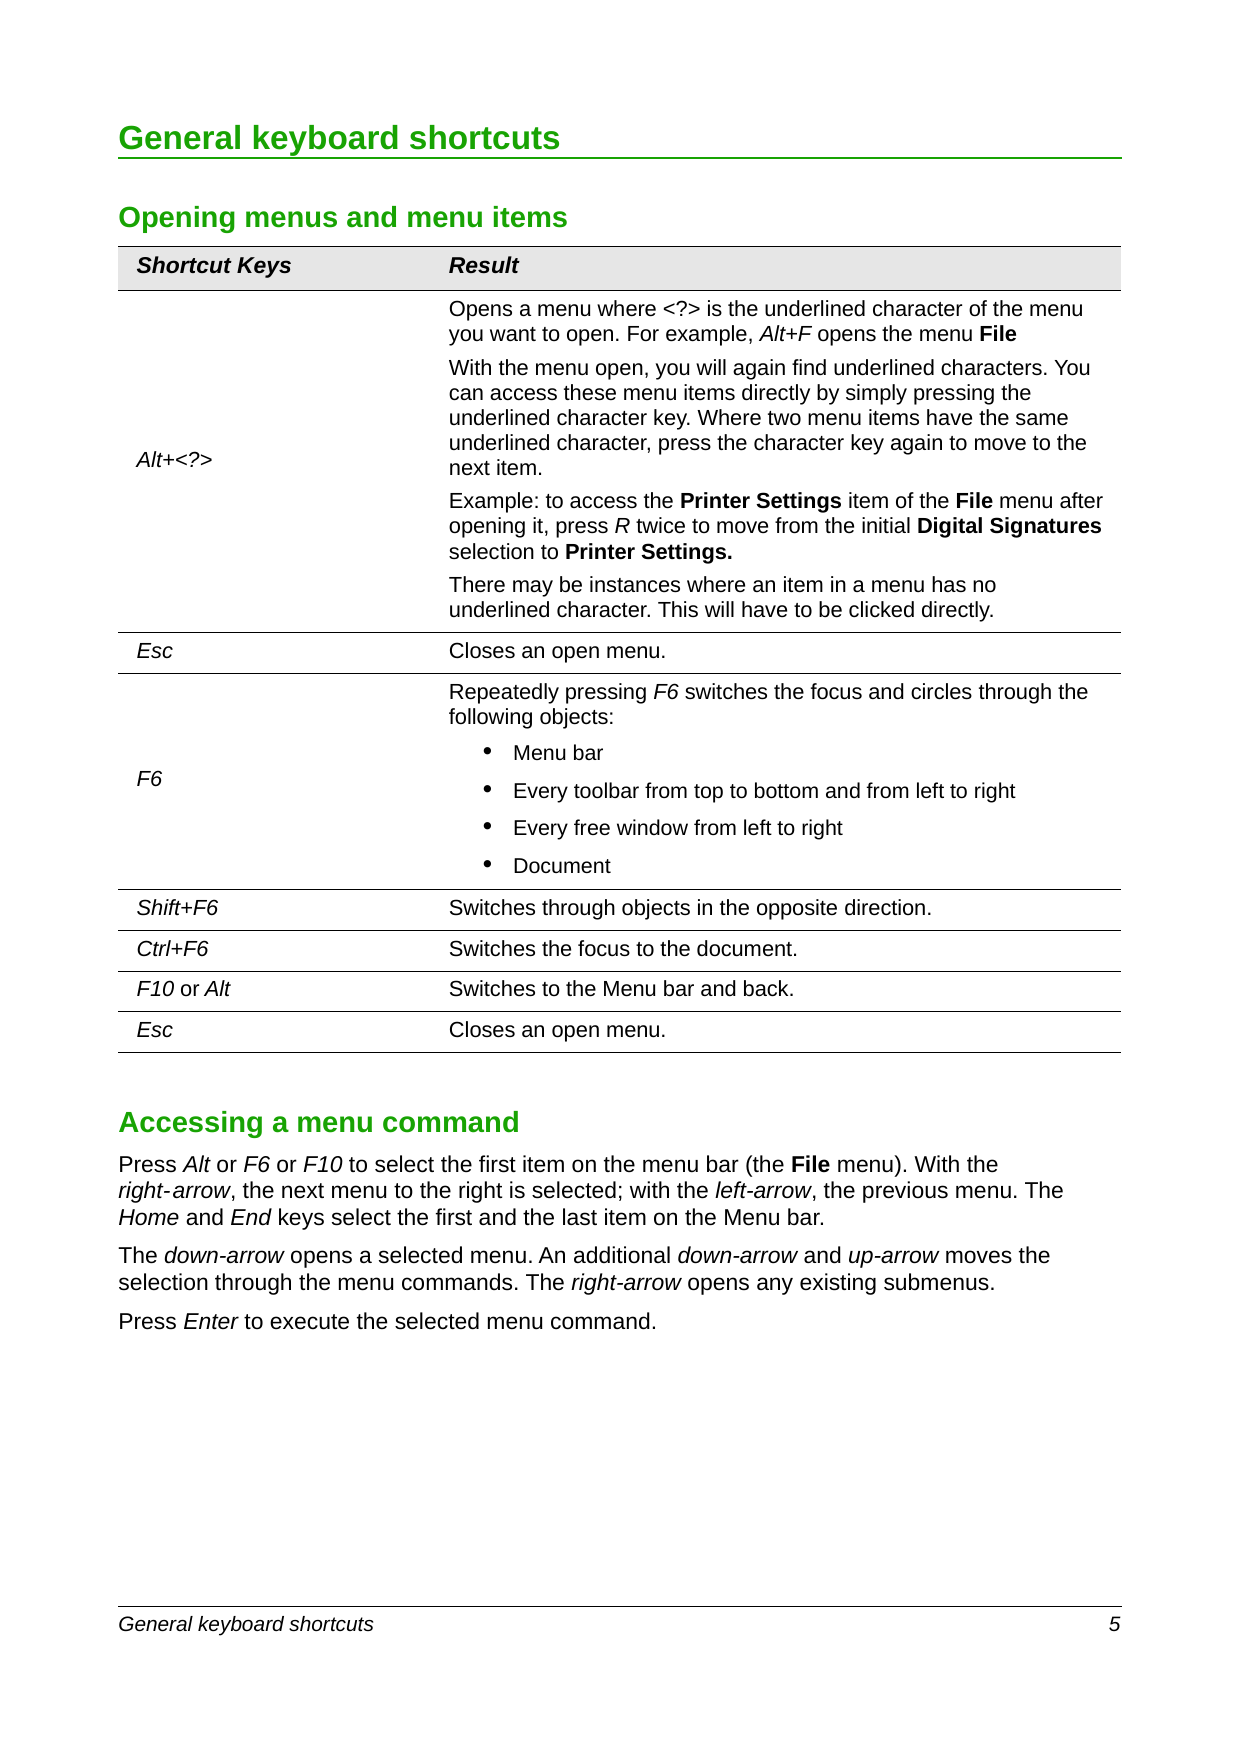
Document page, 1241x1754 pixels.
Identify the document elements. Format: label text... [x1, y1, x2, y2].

table_cell Repeatedly pressing F6 switches the focus and circles through the following objects: Menu bar Every toolbar from top to bottom and from left to right Every free window from left to right Document [430, 674, 1121, 889]
table_cell Switches to the Menu bar and back. [430, 972, 1121, 1011]
table_cell Closes an open menu. [430, 1012, 1121, 1052]
table_cell F10 or Alt [118, 972, 430, 1011]
table_cell Switches through objects in the opposite direction. [430, 890, 1121, 930]
table_cell Alt+<?> [118, 291, 430, 632]
table_header Result [430, 247, 1121, 290]
table_cell Opens a menu where <?> is the underlined character of the menu you want to open. For example, Alt+F opens the menu File With the menu open, you will again find underlined characters. You can access these menu items directly by simply pressing the underlined character key. Where two menu items have the same underlined character, press the character key again to move to the next item. Example: to access the Printer Settings item of the File menu after opening it, press R twice to move from the initial Digital Signatures selection to Printer Settings. There may be instances where an item in a menu has no underlined character. This will have to be clicked directly. [430, 291, 1121, 632]
table_cell Closes an open menu. [430, 633, 1121, 673]
text Press Enter to execute the selected menu command. [118, 1308, 1122, 1334]
subtitle Opening menus and menu items [118, 201, 1122, 234]
table_cell Shift+F6 [118, 890, 430, 930]
table_cell Esc [118, 1012, 430, 1052]
text Press Alt or F6 or F10 to select the first item on the menu bar (the File menu). With the right‑arrow, the next menu to the right is selected; with the left-arrow, the previous menu. The Home and End keys select the first and the last item on the Menu bar. [118, 1151, 1122, 1230]
table_cell Ctrl+F6 [118, 931, 430, 971]
table_cell F6 [118, 674, 430, 889]
table_cell Esc [118, 633, 430, 673]
text The down-arrow opens a selected menu. An additional down-arrow and up-arrow moves the selection through the menu commands. The right-arrow opens any existing submenus. [118, 1242, 1122, 1295]
subtitle Accessing a menu command [118, 1105, 1122, 1138]
table_header Shortcut Keys [118, 247, 430, 290]
subtitle General keyboard shortcuts [118, 118, 1122, 157]
table_cell Switches the focus to the document. [430, 931, 1121, 971]
